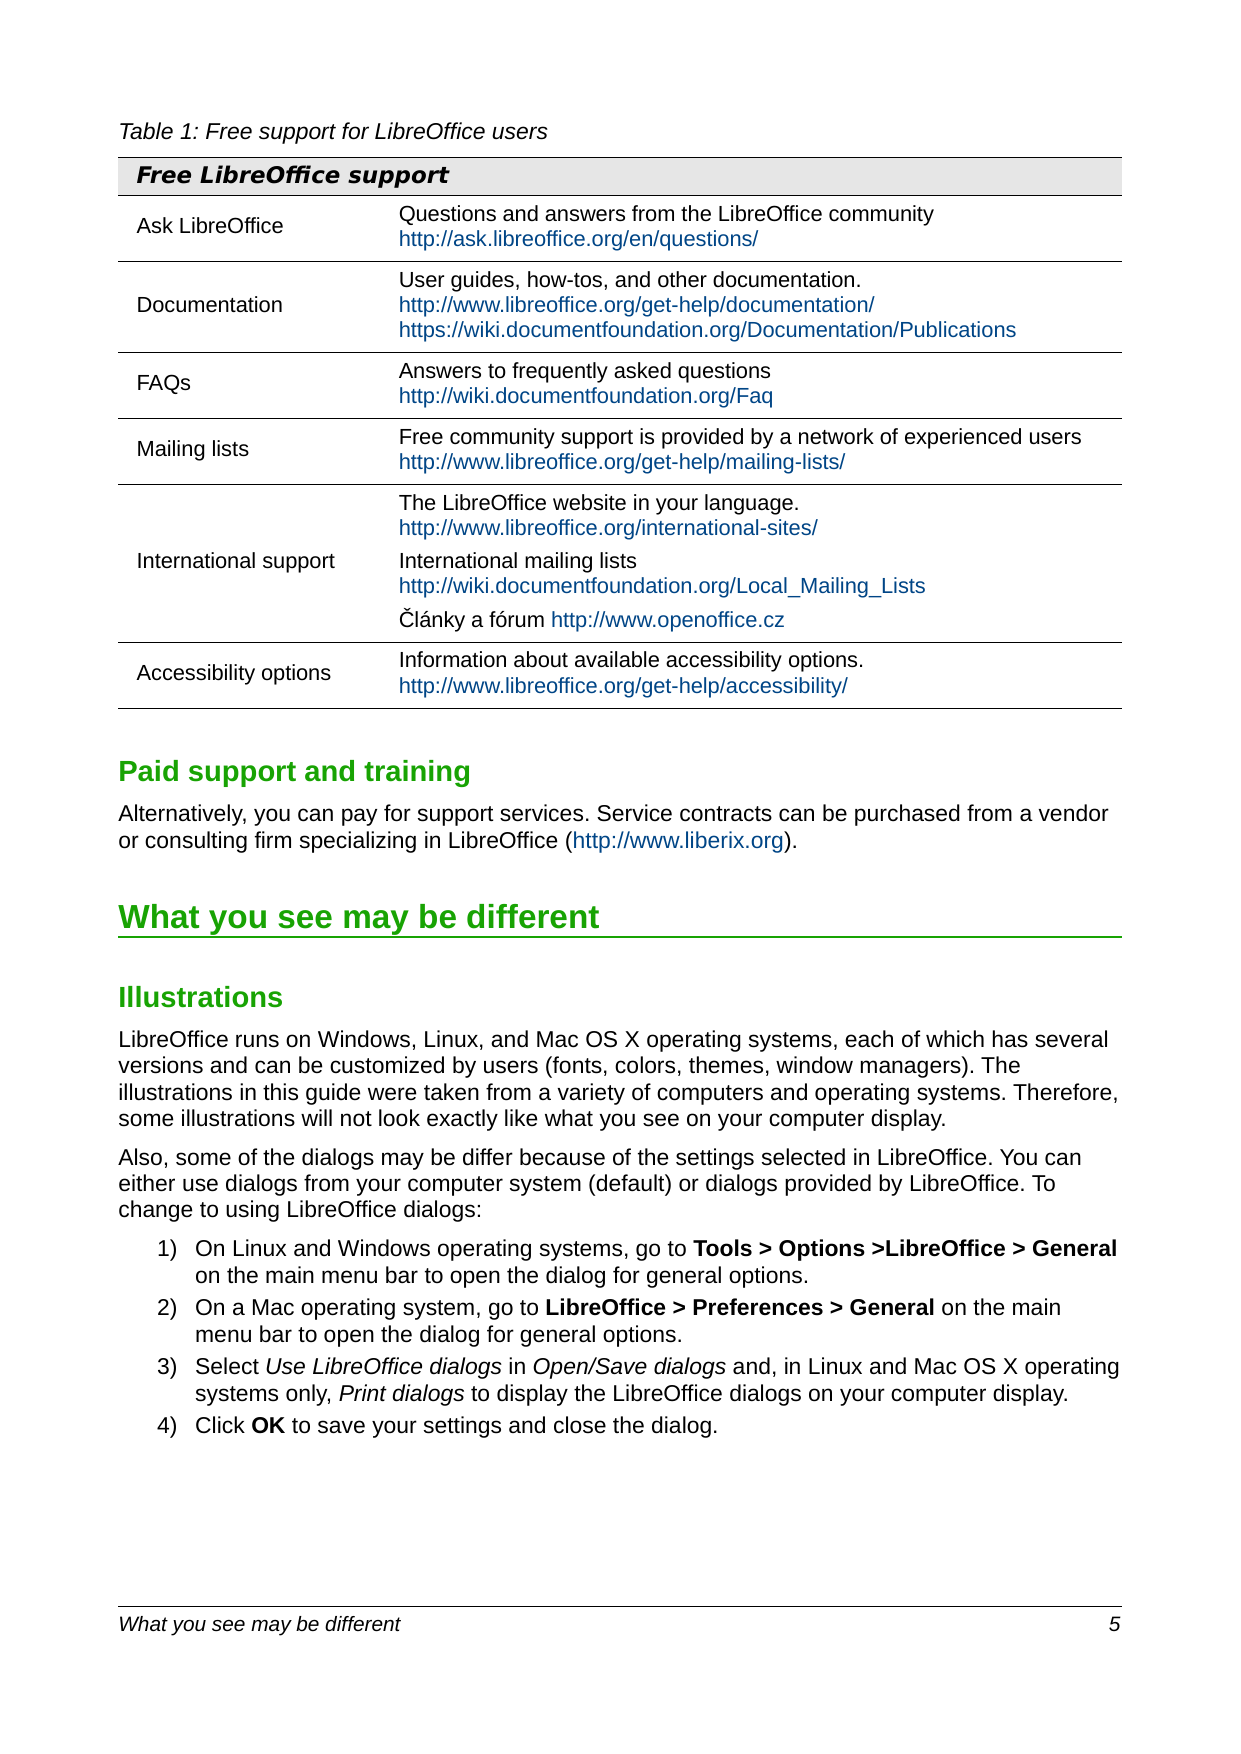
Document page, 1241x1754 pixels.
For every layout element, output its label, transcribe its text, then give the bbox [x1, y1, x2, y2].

list On a Mac operating system, go to LibreOffice > Preferences > General on the main menu bar to open the dialog for general options. [177, 1294, 1122, 1347]
table_cell Documentation [118, 262, 380, 352]
table_cell Mailing lists [118, 419, 380, 484]
table_cell Answers to frequently asked questions http://wiki.documentfoundation.org/Faq [380, 353, 1122, 418]
list Select Use LibreOffice dialogs in Open/Save dialogs and, in Linux and Mac OS X operating systems only, Print dialogs to display the LibreOffice dialogs on your computer display. [177, 1353, 1122, 1406]
table_cell FAQs [118, 353, 380, 418]
subtitle What you see may be different [118, 897, 1122, 936]
table_header Free LibreOffice support [118, 158, 1122, 195]
text Also, some of the dialogs may be differ because of the settings selected in LibreOffice. You can either use dialogs from your computer system (default) or dialogs provided by LibreOffice. To change to using LibreOffice dialogs: [118, 1144, 1122, 1223]
subtitle Illustrations [118, 980, 1122, 1013]
table_cell Questions and answers from the LibreOffice community http://ask.libreoffice.org/en/questions/ [380, 196, 1122, 261]
table_cell The LibreOffice website in your language. http://www.libreoffice.org/international-sites/ International mailing lists http://wiki.documentfoundation.org/Local_Mailing_Lists Články a fórum http://www.openoffice.cz [380, 485, 1122, 642]
list On Linux and Windows operating systems, go to Tools > Options >LibreOffice > General on the main menu bar to open the dialog for general options. [177, 1235, 1122, 1288]
text LibreOffice runs on Windows, Linux, and Mac OS X operating systems, each of which has several versions and can be customized by users (fonts, colors, themes, window managers). The illustrations in this guide were taken from a variety of computers and operating systems. Therefore, some illustrations will not look exactly like what you see on your computer display. [118, 1026, 1122, 1131]
table_cell International support [118, 485, 380, 642]
subtitle Paid support and training [118, 754, 1122, 788]
table_cell Information about available accessibility options. http://www.libreoffice.org/get-help/accessibility/ [380, 643, 1122, 708]
text Alternatively, you can pay for support services. Service contracts can be purchased from a vendor or consulting firm specializing in LibreOffice (http://www.liberix.org). [118, 800, 1122, 853]
text Table 1: Free support for LibreOffice users [118, 118, 1122, 144]
list Click OK to save your settings and close the dialog. [177, 1412, 1122, 1438]
table_cell User guides, how-tos, and other documentation. http://www.libreoffice.org/get-help/documentation/ https://wiki.documentfoundation.org/Documentation/Publications [380, 262, 1122, 352]
table_cell Accessibility options [118, 643, 380, 708]
table_cell Ask LibreOffice [118, 196, 380, 261]
table_cell Free community support is provided by a network of experienced users http://www.libreoffice.org/get-help/mailing-lists/ [380, 419, 1122, 484]
